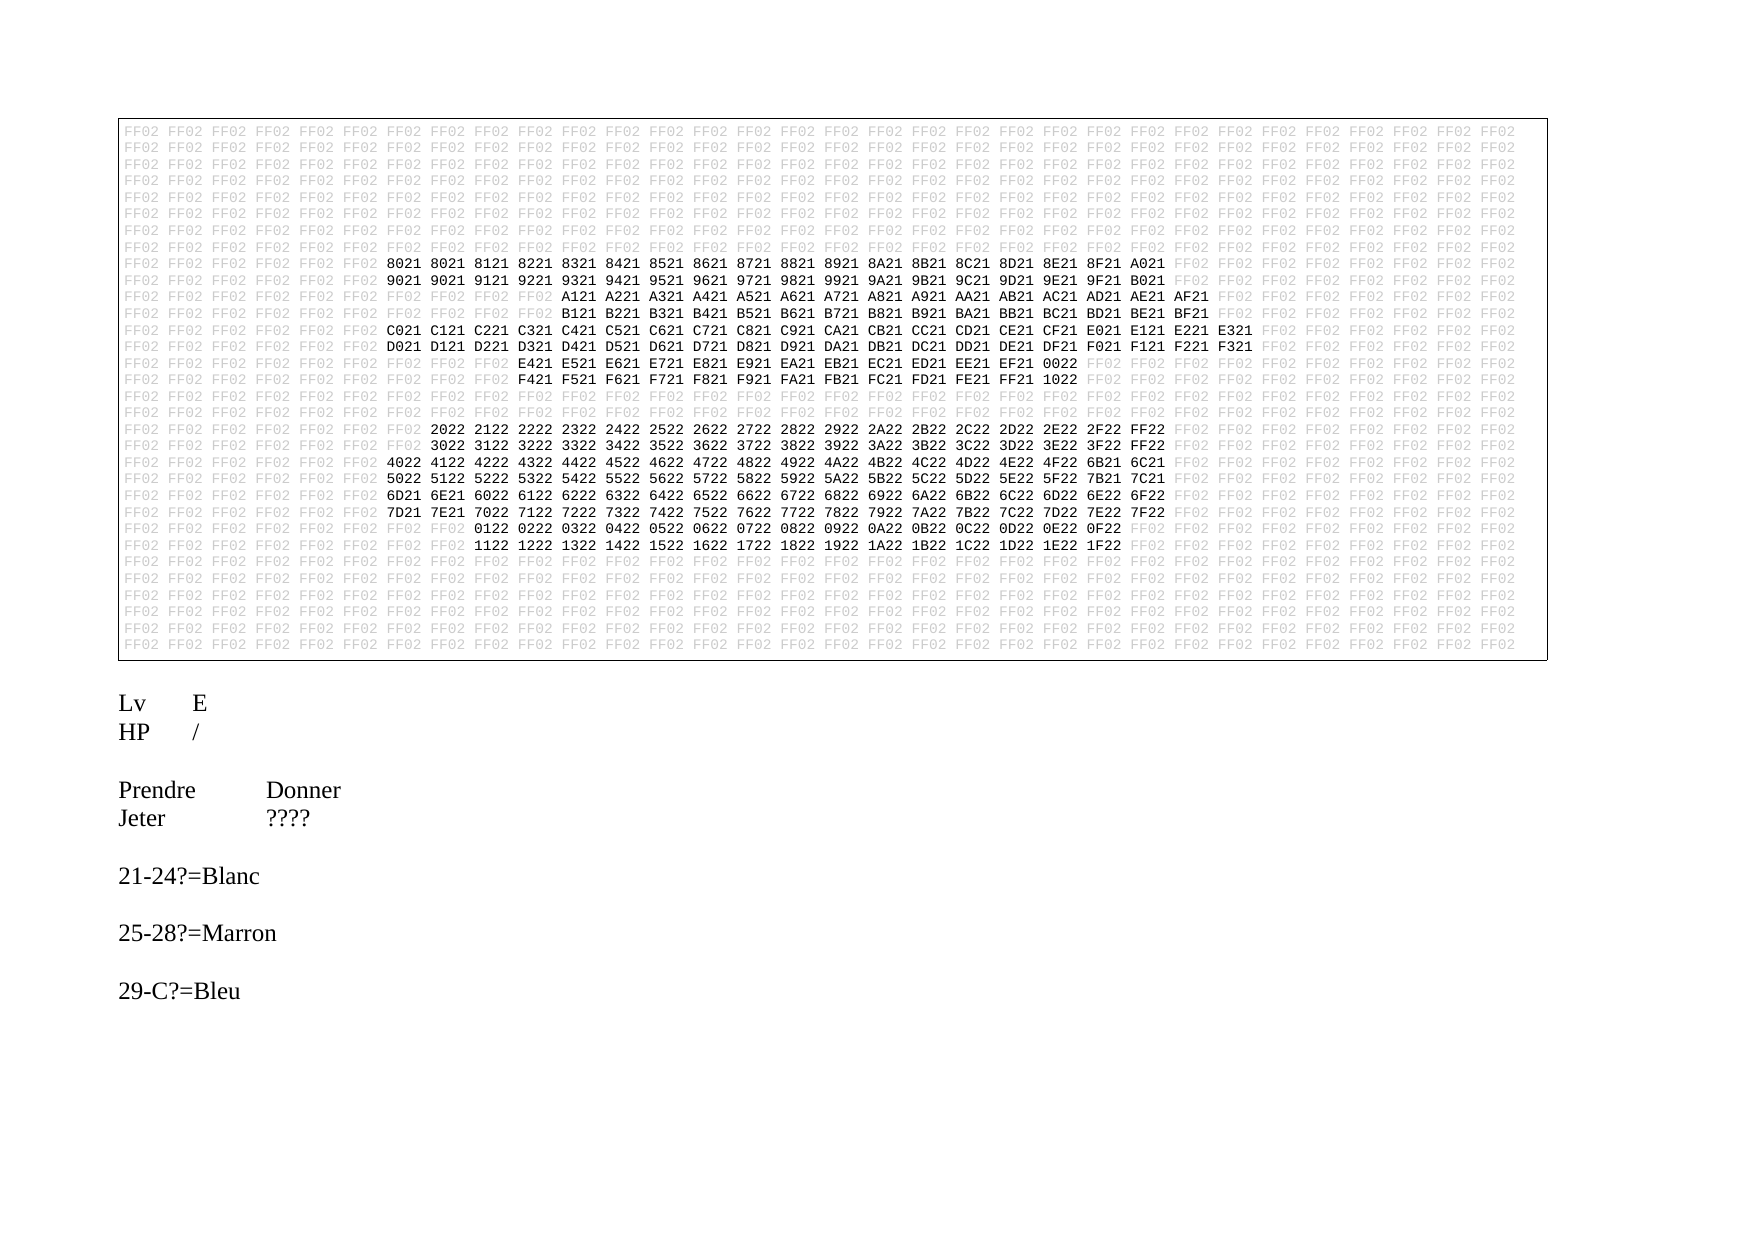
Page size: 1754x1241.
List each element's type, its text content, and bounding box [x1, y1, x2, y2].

text Lv E [118, 688, 1636, 717]
text 21-24?=Blanc [118, 861, 1636, 890]
text Jeter ???? [118, 803, 1636, 832]
text Prendre Donner [118, 775, 1636, 803]
text 25-28?=Marron [118, 918, 1636, 947]
text 29-C?=Bleu [118, 976, 1636, 1005]
table_header FF02 FF02 FF02 FF02 FF02 FF02 FF02 FF02 FF02 FF02 FF02 FF02 FF02 FF02 FF02 FF02 FF02 FF02 FF02 FF02 FF02 FF02 FF02 FF02 FF02 FF02 FF02 FF02 FF02 FF02 FF02 FF02 FF02 FF02 FF02 FF02 FF02 FF02 FF02 FF02 FF02 FF02 FF02 FF02 FF02 FF02 FF02 FF02 FF02 FF02 FF02 FF02 FF02 FF02 FF02 FF02 FF02 FF02 FF02 FF02 FF02 FF02 FF02 FF02 FF02 FF02 FF02 FF02 FF02 FF02 FF02 FF02 FF02 FF02 FF02 FF02 FF02 FF02 FF02 FF02 FF02 FF02 FF02 FF02 FF02 FF02 FF02 FF02 FF02 FF02 FF02 FF02 FF02 FF02 FF02 FF02 FF02 FF02 FF02 FF02 FF02 FF02 FF02 FF02 FF02 FF02 FF02 FF02 FF02 FF02 FF02 FF02 FF02 FF02 FF02 FF02 FF02 FF02 FF02 FF02 FF02 FF02 FF02 FF02 FF02 FF02 FF02 FF02 FF02 FF02 FF02 FF02 FF02 FF02 FF02 FF02 FF02 FF02 FF02 FF02 FF02 FF02 FF02 FF02 FF02 FF02 FF02 FF02 FF02 FF02 FF02 FF02 FF02 FF02 FF02 FF02 FF02 FF02 FF02 FF02 FF02 FF02 FF02 FF02 FF02 FF02 FF02 FF02 FF02 FF02 FF02 FF02 FF02 FF02 FF02 FF02 FF02 FF02 FF02 FF02 FF02 FF02 FF02 FF02 FF02 FF02 FF02 FF02 FF02 FF02 FF02 FF02 FF02 FF02 FF02 FF02 FF02 FF02 FF02 FF02 FF02 FF02 FF02 FF02 FF02 FF02 FF02 FF02 FF02 FF02 FF02 FF02 FF02 FF02 FF02 FF02 FF02 FF02 FF02 FF02 FF02 FF02 FF02 FF02 FF02 FF02 FF02 FF02 FF02 FF02 FF02 FF02 FF02 FF02 FF02 FF02 FF02 FF02 FF02 FF02 FF02 FF02 FF02 FF02 FF02 FF02 FF02 FF02 FF02 FF02 FF02 FF02 FF02 FF02 FF02 FF02 FF02 FF02 FF02 FF02 FF02 FF02 8021 8021 8121 8221 8321 8421 8521 8621 8721 8821 8921 8A21 8B21 8C21 8D21 8E21 8F21 A021 FF02 FF02 FF02 FF02 FF02 FF02 FF02 FF02 FF02 FF02 FF02 FF02 FF02 FF02 9021 9021 9121 9221 9321 9421 9521 9621 9721 9821 9921 9A21 9B21 9C21 9D21 9E21 9F21 B021 FF02 FF02 FF02 FF02 FF02 FF02 FF02 FF02 FF02 FF02 FF02 FF02 FF02 FF02 FF02 FF02 FF02 FF02 A121 A221 A321 A421 A521 A621 A721 A821 A921 AA21 AB21 AC21 AD21 AE21 AF21 FF02 FF02 FF02 FF02 FF02 FF02 FF02 FF02 FF02 FF02 FF02 FF02 FF02 FF02 FF02 FF02 FF02 B121 B221 B321 B421 B521 B621 B721 B821 B921 BA21 BB21 BC21 BD21 BE21 BF21 FF02 FF02 FF02 FF02 FF02 FF02 FF02 FF02 FF02 FF02 FF02 FF02 FF02 C021 C121 C221 C321 C421 C521 C621 C721 C821 C921 CA21 CB21 CC21 CD21 CE21 CF21 E021 E121 E221 E321 FF02 FF02 FF02 FF02 FF02 FF02 FF02 FF02 FF02 FF02 FF02 FF02 D021 D121 D221 D321 D421 D521 D621 D721 D821 D921 DA21 DB21 DC21 DD21 DE21 DF21 F021 F121 F221 F321 FF02 FF02 FF02 FF02 FF02 FF02 FF02 FF02 FF02 FF02 FF02 FF02 FF02 FF02 FF02 E421 E521 E621 E721 E821 E921 EA21 EB21 EC21 ED21 EE21 EF21 0022 FF02 FF02 FF02 FF02 FF02 FF02 FF02 FF02 FF02 FF02 FF02 FF02 FF02 FF02 FF02 FF02 FF02 FF02 FF02 F421 F521 F621 F721 F821 F921 FA21 FB21 FC21 FD21 FE21 FF21 1022 FF02 FF02 FF02 FF02 FF02 FF02 FF02 FF02 FF02 FF02 FF02 FF02 FF02 FF02 FF02 FF02 FF02 FF02 FF02 FF02 FF02 FF02 FF02 FF02 FF02 FF02 FF02 FF02 FF02 FF02 FF02 FF02 FF02 FF02 FF02 FF02 FF02 FF02 FF02 FF02 FF02 FF02 FF02 FF02 FF02 FF02 FF02 FF02 FF02 FF02 FF02 FF02 FF02 FF02 FF02 FF02 FF02 FF02 FF02 FF02 FF02 FF02 FF02 FF02 FF02 FF02 FF02 FF02 FF02 FF02 FF02 FF02 FF02 FF02 FF02 FF02 FF02 FF02 FF02 FF02 FF02 2022 2122 2222 2322 2422 2522 2622 2722 2822 2922 2A22 2B22 2C22 2D22 2E22 2F22 FF22 FF02 FF02 FF02 FF02 FF02 FF02 FF02 FF02 FF02 FF02 FF02 FF02 FF02 FF02 FF02 3022 3122 3222 3322 3422 3522 3622 3722 3822 3922 3A22 3B22 3C22 3D22 3E22 3F22 FF22 FF02 FF02 FF02 FF02 FF02 FF02 FF02 FF02 FF02 FF02 FF02 FF02 FF02 FF02 4022 4122 4222 4322 4422 4522 4622 4722 4822 4922 4A22 4B22 4C22 4D22 4E22 4F22 6B21 6C21 FF02 FF02 FF02 FF02 FF02 FF02 FF02 FF02 FF02 FF02 FF02 FF02 FF02 FF02 5022 5122 5222 5322 5422 5522 5622 5722 5822 5922 5A22 5B22 5C22 5D22 5E22 5F22 7B21 7C21 FF02 FF02 FF02 FF02 FF02 FF02 FF02 FF02 FF02 FF02 FF02 FF02 FF02 FF02 6D21 6E21 6022 6122 6222 6322 6422 6522 6622 6722 6822 6922 6A22 6B22 6C22 6D22 6E22 6F22 FF02 FF02 FF02 FF02 FF02 FF02 FF02 FF02 FF02 FF02 FF02 FF02 FF02 FF02 7D21 7E21 7022 7122 7222 7322 7422 7522 7622 7722 7822 7922 7A22 7B22 7C22 7D22 7E22 7F22 FF02 FF02 FF02 FF02 FF02 FF02 FF02 FF02 FF02 FF02 FF02 FF02 FF02 FF02 FF02 FF02 0122 0222 0322 0422 0522 0622 0722 0822 0922 0A22 0B22 0C22 0D22 0E22 0F22 FF02 FF02 FF02 FF02 FF02 FF02 FF02 FF02 FF02 FF02 FF02 FF02 FF02 FF02 FF02 FF02 FF02 1122 1222 1322 1422 1522 1622 1722 1822 1922 1A22 1B22 1C22 1D22 1E22 1F22 FF02 FF02 FF02 FF02 FF02 FF02 FF02 FF02 FF02 FF02 FF02 FF02 FF02 FF02 FF02 FF02 FF02 FF02 FF02 FF02 FF02 FF02 FF02 FF02 FF02 FF02 FF02 FF02 FF02 FF02 FF02 FF02 FF02 FF02 FF02 FF02 FF02 FF02 FF02 FF02 FF02 FF02 FF02 FF02 FF02 FF02 FF02 FF02 FF02 FF02 FF02 FF02 FF02 FF02 FF02 FF02 FF02 FF02 FF02 FF02 FF02 FF02 FF02 FF02 FF02 FF02 FF02 FF02 FF02 FF02 FF02 FF02 FF02 FF02 FF02 FF02 FF02 FF02 FF02 FF02 FF02 FF02 FF02 FF02 FF02 FF02 FF02 FF02 FF02 FF02 FF02 FF02 FF02 FF02 FF02 FF02 FF02 FF02 FF02 FF02 FF02 FF02 FF02 FF02 FF02 FF02 FF02 FF02 FF02 FF02 FF02 FF02 FF02 FF02 FF02 FF02 FF02 FF02 FF02 FF02 FF02 FF02 FF02 FF02 FF02 FF02 FF02 FF02 FF02 FF02 FF02 FF02 FF02 FF02 FF02 FF02 FF02 FF02 FF02 FF02 FF02 FF02 FF02 FF02 FF02 FF02 FF02 FF02 FF02 FF02 FF02 FF02 FF02 FF02 FF02 FF02 FF02 FF02 FF02 FF02 FF02 FF02 FF02 FF02 FF02 FF02 FF02 FF02 FF02 FF02 FF02 FF02 FF02 FF02 FF02 FF02 FF02 FF02 FF02 FF02 FF02 FF02 FF02 FF02 FF02 FF02 FF02 FF02 FF02 FF02 FF02 FF02 FF02 FF02 FF02 FF02 FF02 FF02 FF02 FF02 FF02 [119, 119, 1547, 660]
text HP / [118, 717, 1636, 746]
